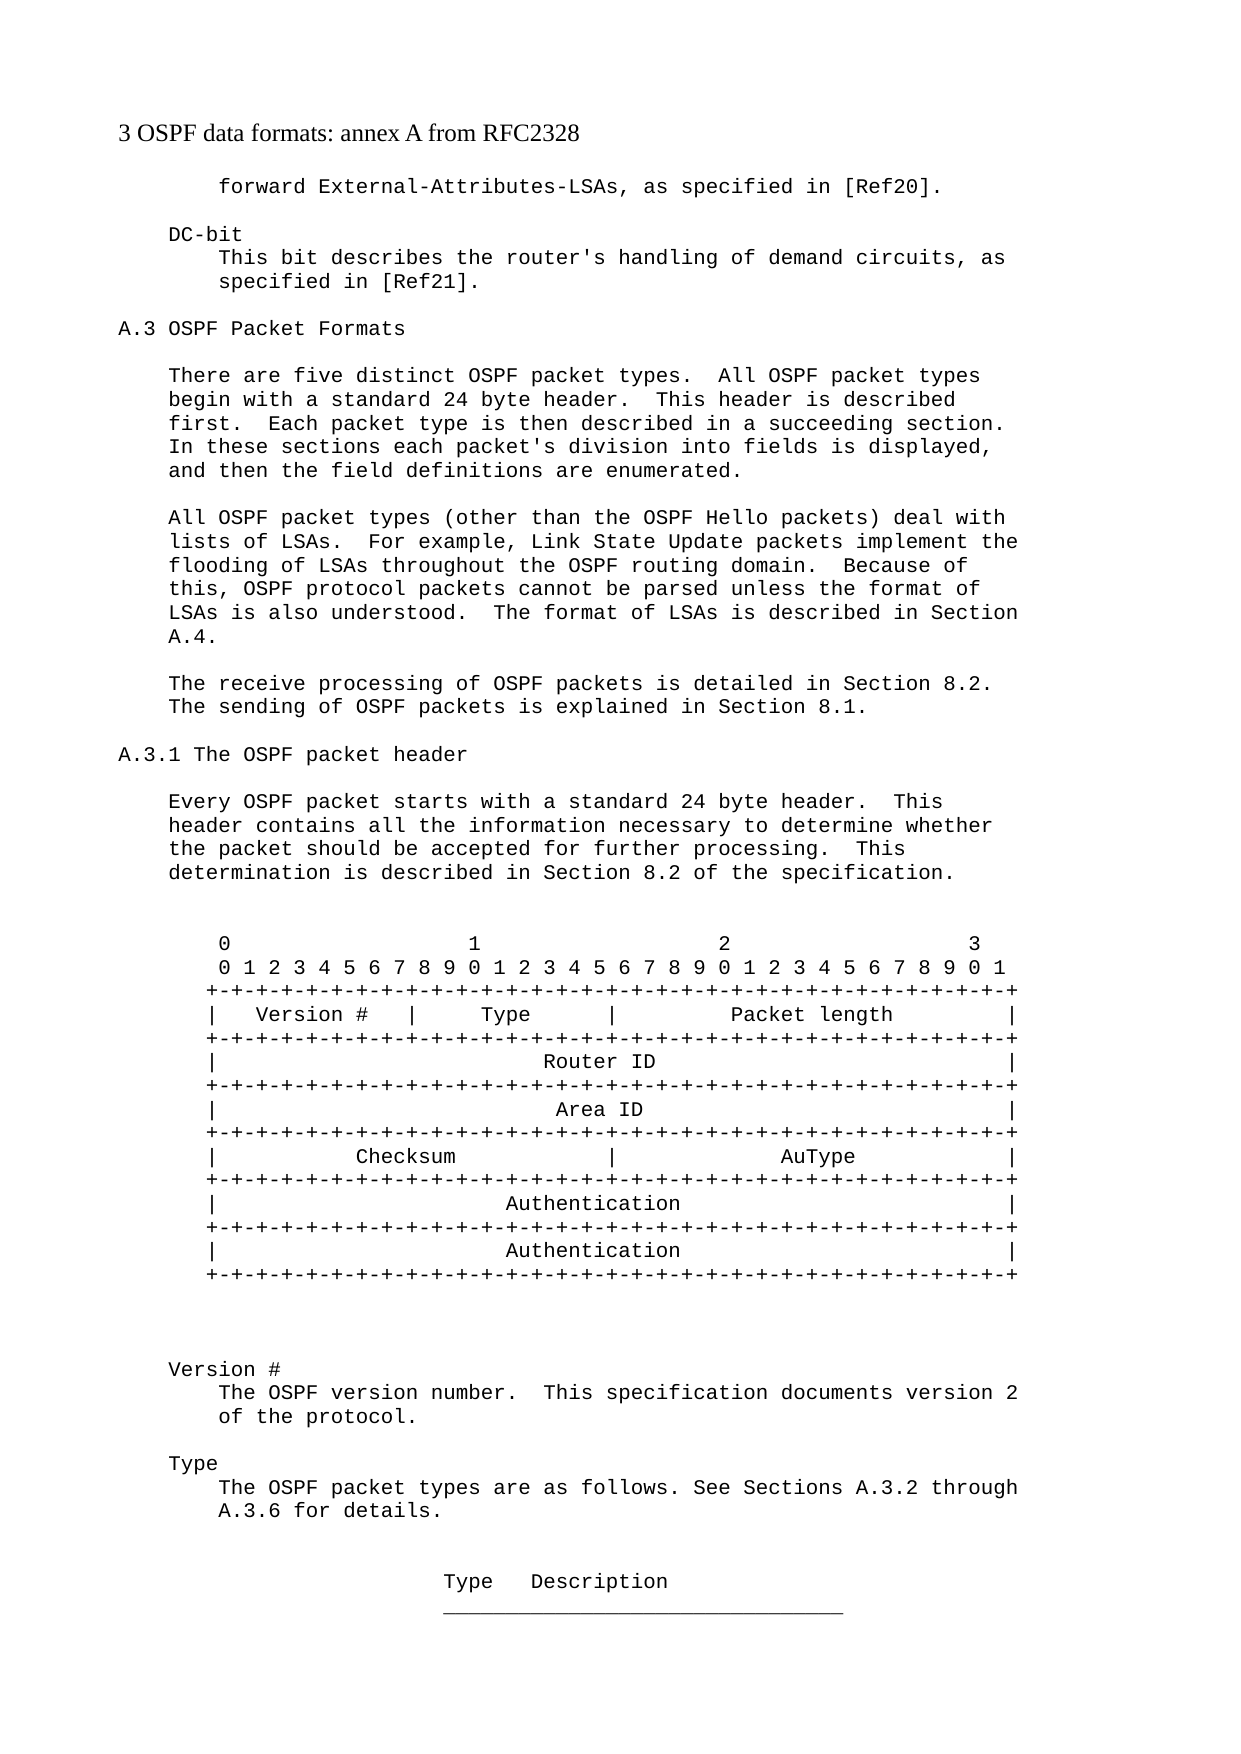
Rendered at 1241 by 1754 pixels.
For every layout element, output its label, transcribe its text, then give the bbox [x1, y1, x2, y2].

text this, OSPF protocol packets cannot be parsed unless the format of [118, 578, 1122, 602]
text Type Description [118, 1571, 1122, 1595]
text lists of LSAs. For example, Link State Update packets implement the [118, 531, 1122, 555]
text 0 1 2 3 4 5 6 7 8 9 0 1 2 3 4 5 6 7 8 9 0 1 2 3 4 5 6 7 8 9 0 1 [118, 957, 1122, 980]
text 0 1 2 3 [118, 933, 1122, 957]
text specified in [Ref21]. [118, 271, 1122, 294]
text Every OSPF packet starts with a standard 24 byte header. This [118, 791, 1122, 815]
text | Checksum | AuType | [118, 1146, 1122, 1169]
text LSAs is also understood. The format of LSAs is described in Section [118, 602, 1122, 626]
text +-+-+-+-+-+-+-+-+-+-+-+-+-+-+-+-+-+-+-+-+-+-+-+-+-+-+-+-+-+-+-+-+ [118, 980, 1122, 1004]
text Type [118, 1453, 1122, 1477]
text +-+-+-+-+-+-+-+-+-+-+-+-+-+-+-+-+-+-+-+-+-+-+-+-+-+-+-+-+-+-+-+-+ [118, 1122, 1122, 1146]
text All OSPF packet types (other than the OSPF Hello packets) deal with [118, 507, 1122, 531]
text header contains all the information necessary to determine whether [118, 815, 1122, 838]
text | Authentication | [118, 1240, 1122, 1264]
text A.3 OSPF Packet Formats [118, 318, 1122, 342]
text +-+-+-+-+-+-+-+-+-+-+-+-+-+-+-+-+-+-+-+-+-+-+-+-+-+-+-+-+-+-+-+-+ [118, 1075, 1122, 1098]
text The OSPF packet types are as follows. See Sections A.3.2 through [118, 1477, 1122, 1501]
text DC-bit [118, 224, 1122, 247]
text The sending of OSPF packets is explained in Section 8.1. [118, 697, 1122, 720]
text | Version # | Type | Packet length | [118, 1004, 1122, 1028]
text A.4. [118, 626, 1122, 649]
text and then the field definitions are enumerated. [118, 460, 1122, 484]
text +-+-+-+-+-+-+-+-+-+-+-+-+-+-+-+-+-+-+-+-+-+-+-+-+-+-+-+-+-+-+-+-+ [118, 1217, 1122, 1240]
text A.3.6 for details. [118, 1501, 1122, 1524]
text the packet should be accepted for further processing. This [118, 838, 1122, 862]
text flooding of LSAs throughout the OSPF routing domain. Because of [118, 555, 1122, 578]
text In these sections each packet's division into fields is displayed, [118, 436, 1122, 460]
text of the protocol. [118, 1406, 1122, 1429]
text | Area ID | [118, 1098, 1122, 1122]
text Version # [118, 1359, 1122, 1382]
text first. Each packet type is then described in a succeeding section. [118, 413, 1122, 436]
text The receive processing of OSPF packets is detailed in Section 8.2. [118, 673, 1122, 697]
text This bit describes the router's handling of demand circuits, as [118, 247, 1122, 271]
text | Authentication | [118, 1193, 1122, 1217]
text begin with a standard 24 byte header. This header is described [118, 389, 1122, 413]
text forward External-Attributes-LSAs, as specified in [Ref20]. [118, 176, 1122, 200]
text | Router ID | [118, 1051, 1122, 1075]
text +-+-+-+-+-+-+-+-+-+-+-+-+-+-+-+-+-+-+-+-+-+-+-+-+-+-+-+-+-+-+-+-+ [118, 1028, 1122, 1051]
text +-+-+-+-+-+-+-+-+-+-+-+-+-+-+-+-+-+-+-+-+-+-+-+-+-+-+-+-+-+-+-+-+ [118, 1169, 1122, 1193]
text ________________________________ [118, 1595, 1122, 1619]
text A.3.1 The OSPF packet header [118, 744, 1122, 767]
text +-+-+-+-+-+-+-+-+-+-+-+-+-+-+-+-+-+-+-+-+-+-+-+-+-+-+-+-+-+-+-+-+ [118, 1264, 1122, 1288]
text There are five distinct OSPF packet types. All OSPF packet types [118, 366, 1122, 389]
text determination is described in Section 8.2 of the specification. [118, 862, 1122, 886]
text The OSPF version number. This specification documents version 2 [118, 1382, 1122, 1406]
